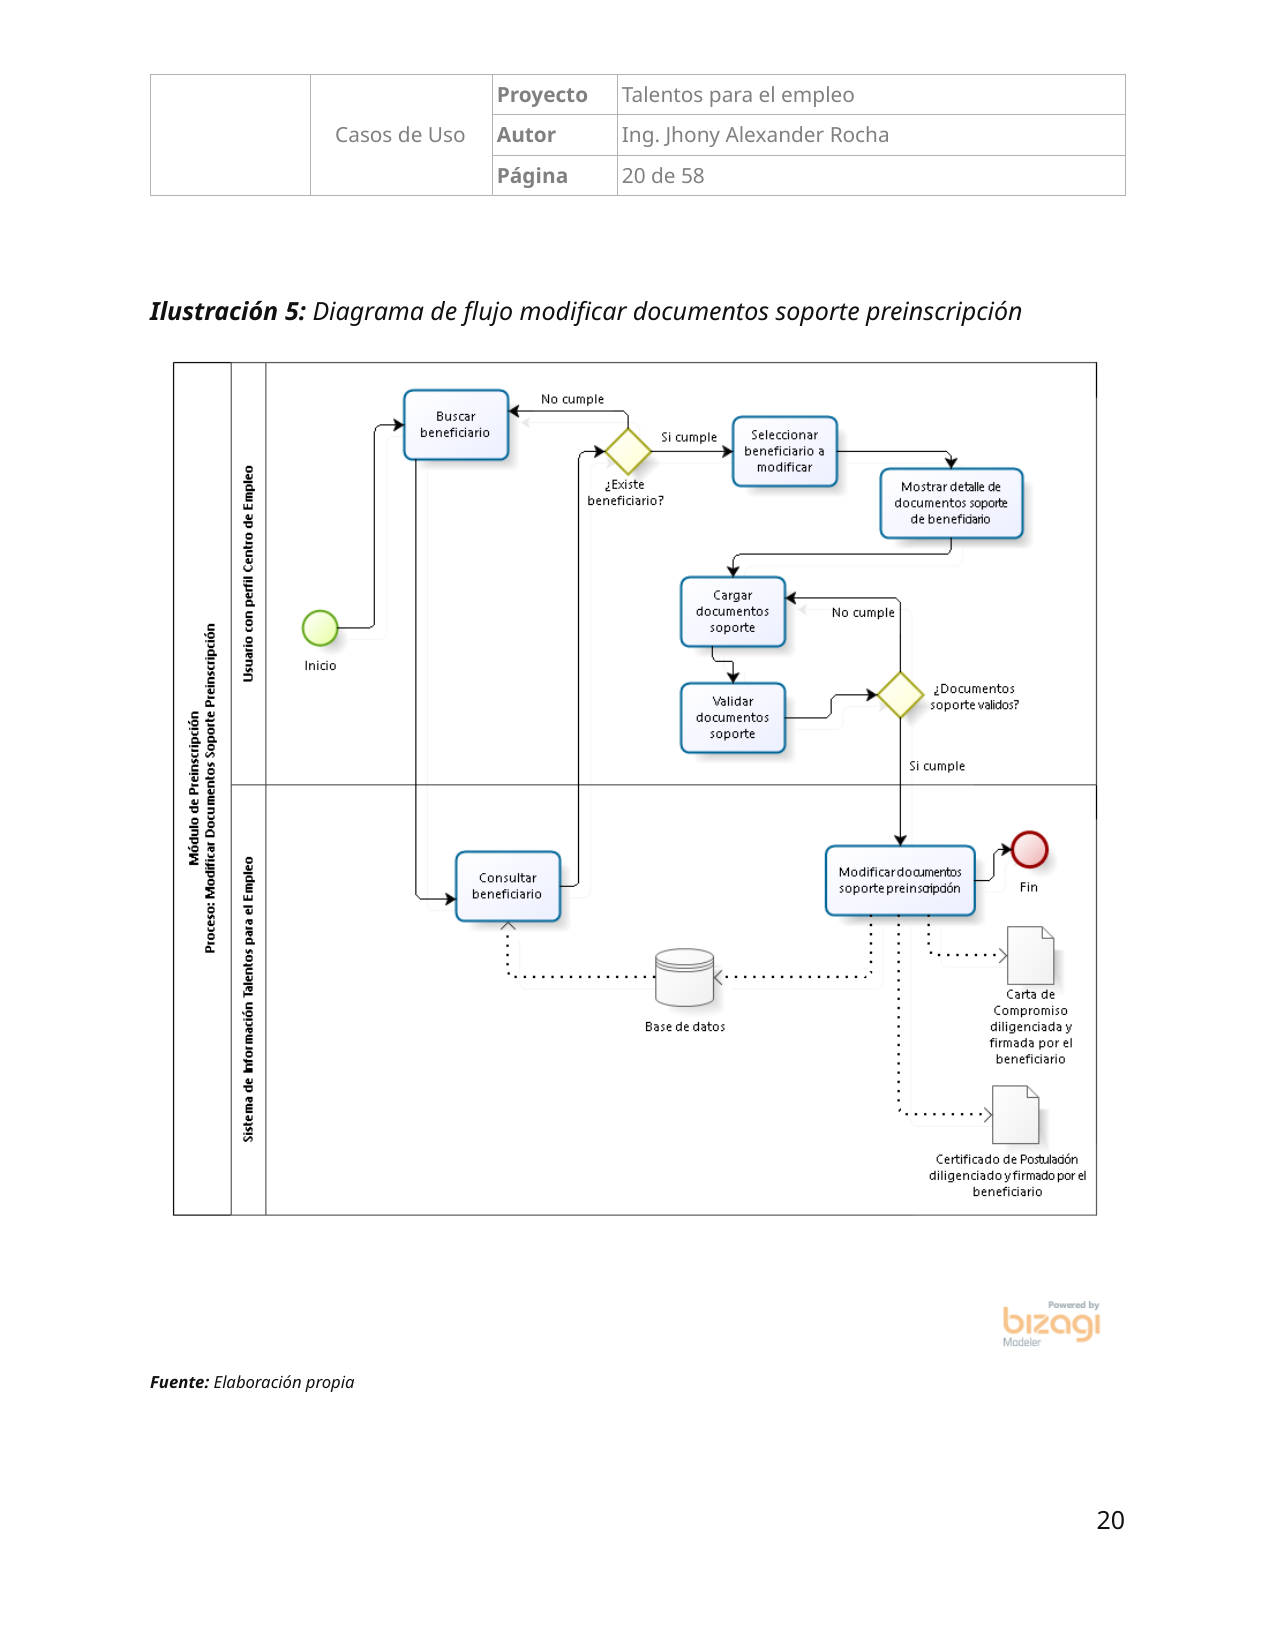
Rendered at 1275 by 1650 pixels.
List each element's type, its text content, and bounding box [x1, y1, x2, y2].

text Ilustración 5: Diagrama de flujo modificar documentos soporte preinscripción [150, 293, 1125, 339]
picture [150, 339, 1125, 1360]
text Fuente: Elaboración propia [150, 1360, 1125, 1394]
